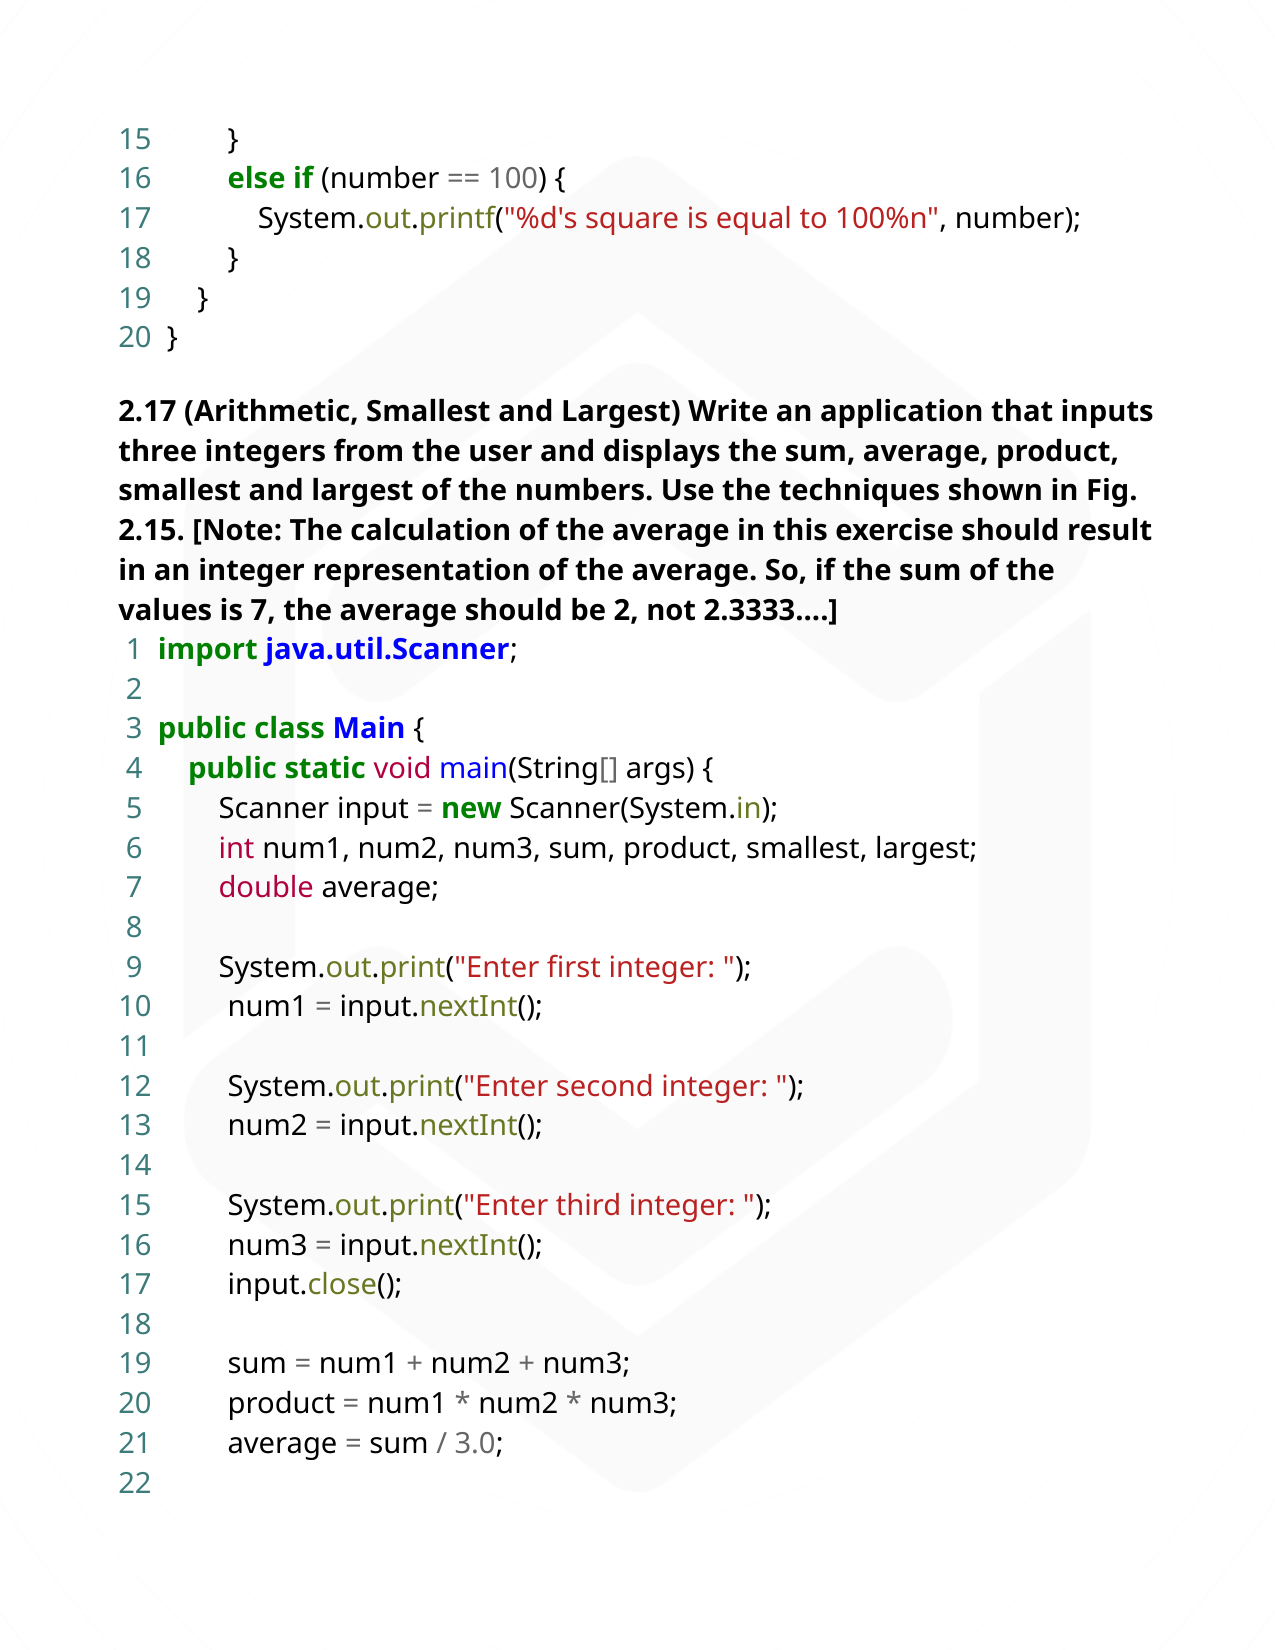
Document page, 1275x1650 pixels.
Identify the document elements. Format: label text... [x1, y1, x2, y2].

text 22 [118, 1462, 1157, 1502]
text 14 [118, 1144, 1157, 1184]
text 13 num2 = input.nextInt(); [118, 1105, 1157, 1144]
text 19 } [118, 277, 1157, 317]
text 5 Scanner input = new Scanner(System.in); [118, 787, 1157, 827]
text 19 sum = num1 + num2 + num3; [118, 1343, 1157, 1382]
text 12 System.out.print("Enter second integer: "); [118, 1065, 1157, 1105]
text 15 System.out.print("Enter third integer: "); [118, 1184, 1157, 1224]
text 17 System.out.printf("%d's square is equal to 100%n", number); [118, 197, 1157, 237]
text 4 public static void main(String[] args) { [118, 747, 1157, 787]
text 18 [118, 1303, 1157, 1343]
text 21 average = sum / 3.0; [118, 1422, 1157, 1462]
text 7 double average; [118, 867, 1157, 906]
text 2 [118, 668, 1157, 708]
text 1 import java.util.Scanner; [118, 628, 1157, 668]
text 16 num3 = input.nextInt(); [118, 1224, 1157, 1263]
text 20 } [118, 317, 1157, 356]
text 15 } [118, 118, 1157, 158]
text 17 input.close(); [118, 1263, 1157, 1303]
text 16 else if (number == 100) { [118, 158, 1157, 197]
text 10 num1 = input.nextInt(); [118, 986, 1157, 1025]
text 11 [118, 1025, 1157, 1065]
text 6 int num1, num2, num3, sum, product, smallest, largest; [118, 827, 1157, 867]
text 18 } [118, 237, 1157, 277]
text 8 [118, 906, 1157, 946]
text 2.17 (Arithmetic, Smallest and Largest) Write an application that inputs three integers from the user and displays the sum, average, product, smallest and largest of the numbers. Use the techniques shown in Fig. 2.15. [Note: The calculation of the average in this exercise should result in an integer representation of the average. So, if the sum of the values is 7, the average should be 2, not 2.3333....] [118, 390, 1157, 628]
text 3 public class Main { [118, 708, 1157, 747]
text 9 System.out.print("Enter first integer: "); [118, 946, 1157, 986]
text 20 product = num1 * num2 * num3; [118, 1382, 1157, 1422]
